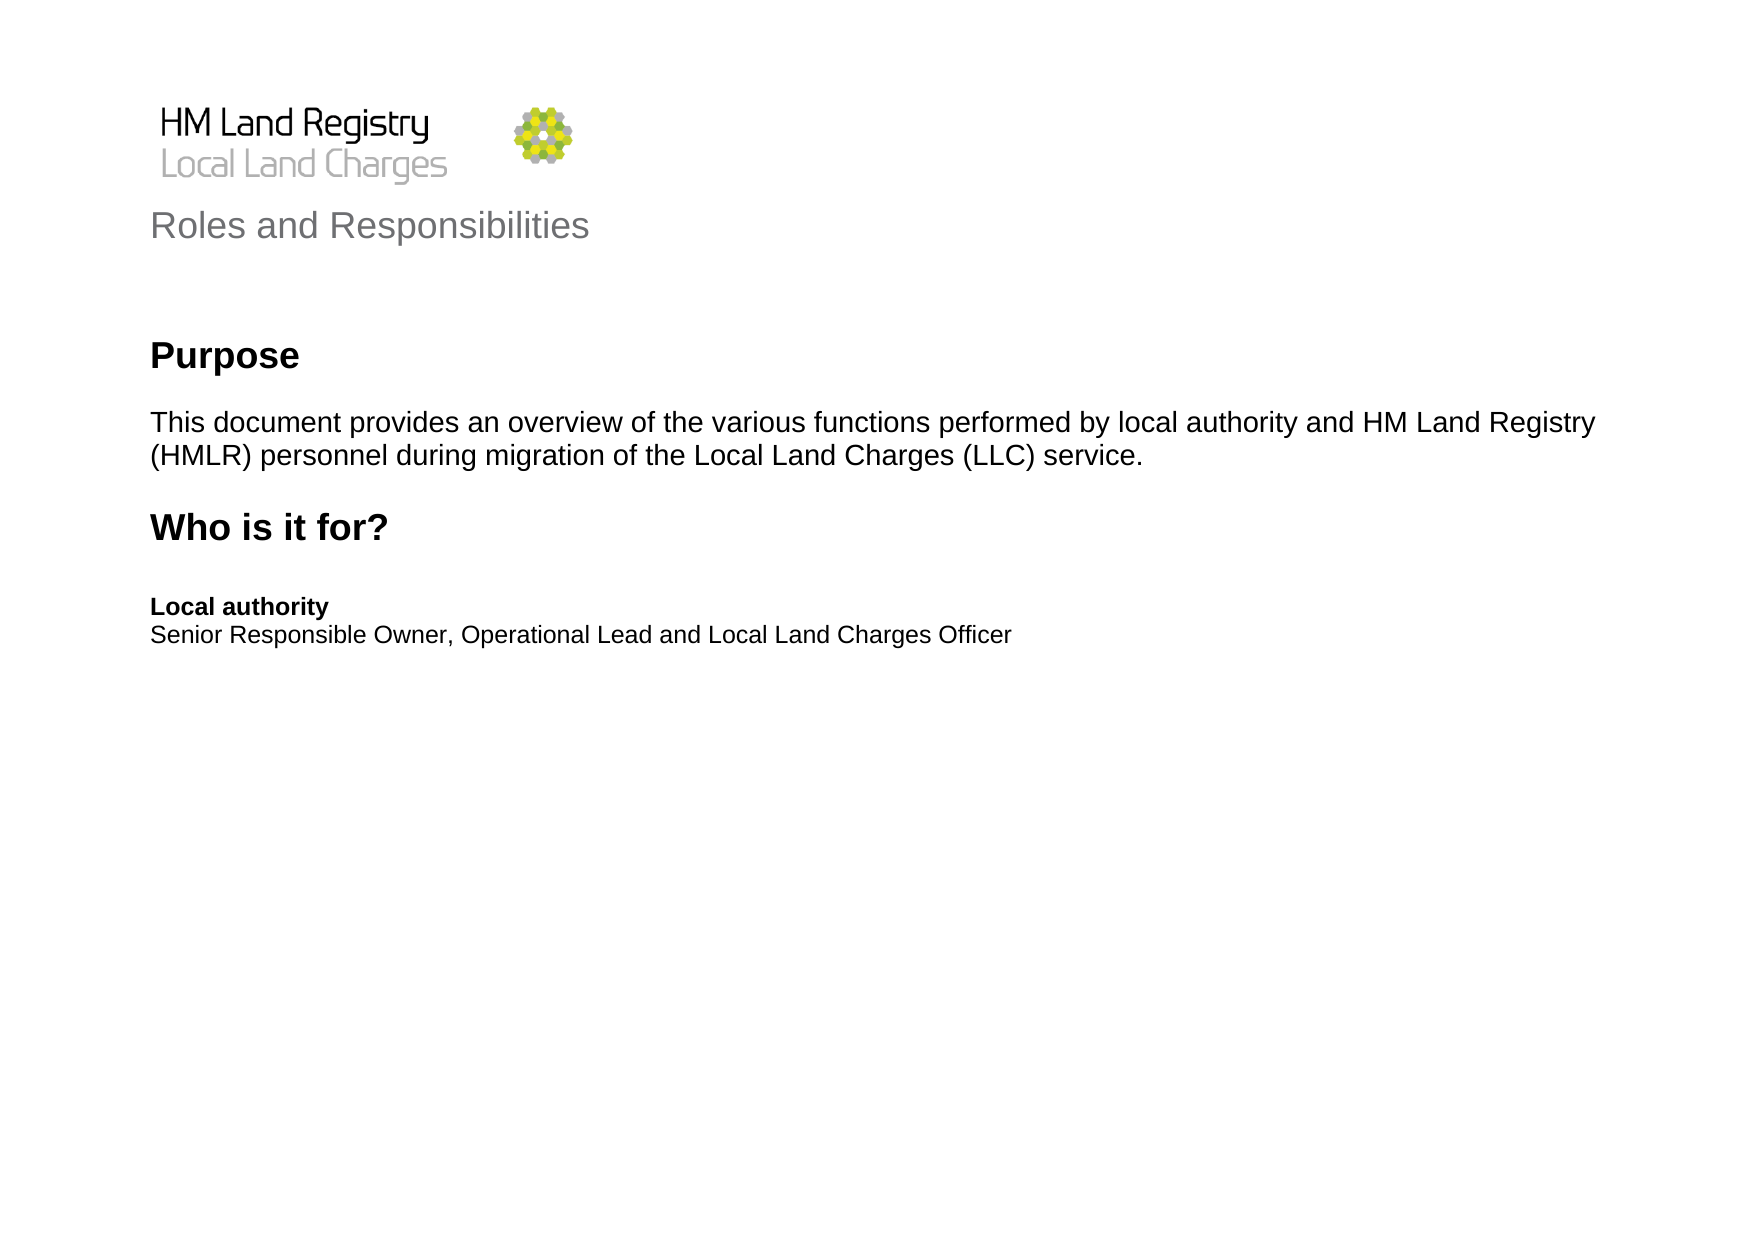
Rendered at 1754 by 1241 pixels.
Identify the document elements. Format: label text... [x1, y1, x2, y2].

text Purpose [150, 333, 1604, 376]
text Roles and Responsibilities [150, 204, 1604, 247]
text Senior Responsible Owner, Operational Lead and Local Land Charges Officer [150, 621, 1604, 649]
text Local authority [150, 592, 1604, 621]
text This document provides an overview of the various functions performed by local authority and HM Land Registry (HMLR) personnel during migration of the Local Land Charges (LLC) service. [150, 405, 1604, 472]
text Who is it for? [150, 506, 1604, 549]
